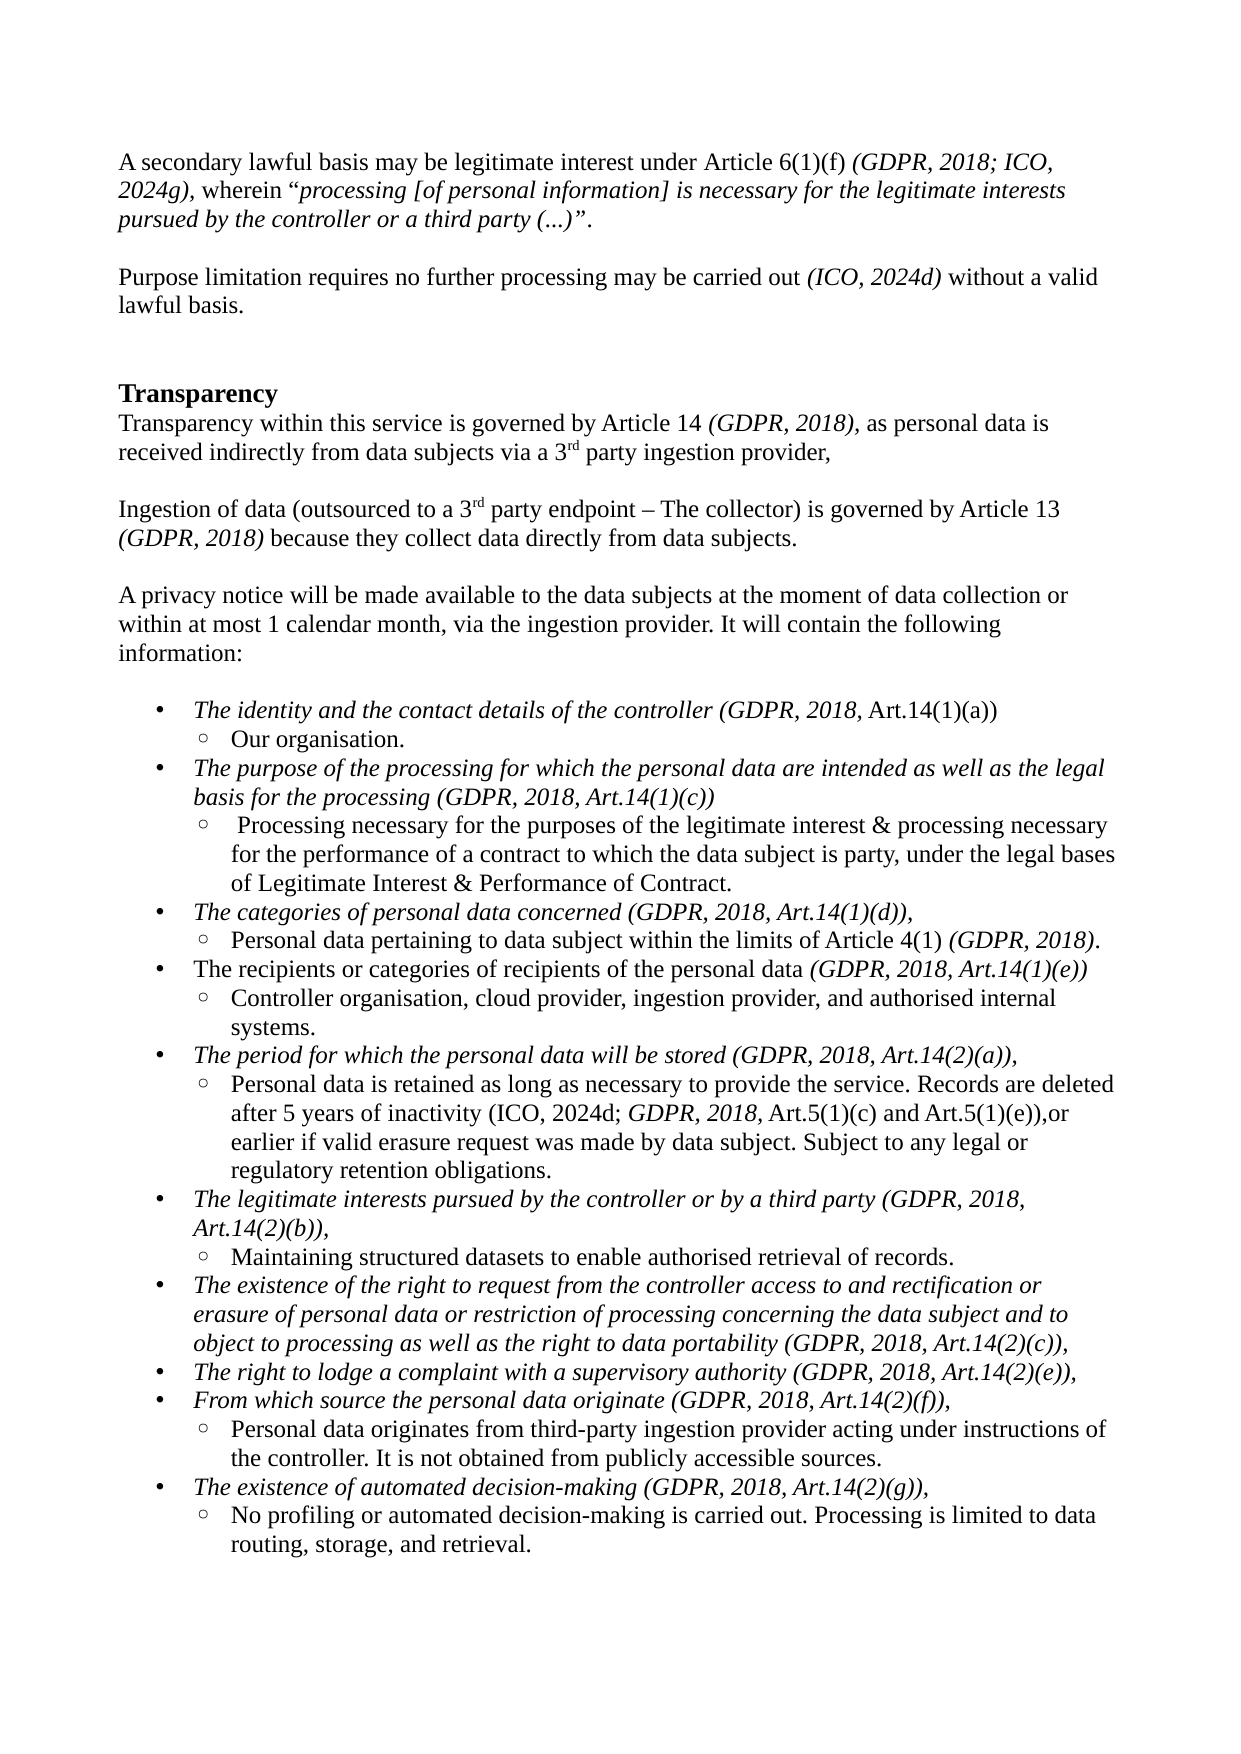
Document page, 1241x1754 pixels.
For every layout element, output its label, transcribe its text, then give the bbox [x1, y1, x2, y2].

text Ingestion of data (outsourced to a 3rd party endpoint – The collector) is governed by Article 13 (GDPR, 2018) because they collect data directly from data subjects. [118, 494, 1122, 552]
list The period for which the personal data will be stored (GDPR, 2018, Art.14(2)(a)), [156, 1041, 1122, 1069]
list The existence of the right to request from the controller access to and rectification or erasure of personal data or restriction of processing concerning the data subject and to object to processing as well as the right to data portability (GDPR, 2018, Art.14(2)(c)), [156, 1271, 1122, 1357]
list Controller organisation, cloud provider, ingestion provider, and authorised internal systems. [193, 983, 1122, 1041]
list Personal data is retained as long as necessary to provide the service. Records are deleted after 5 years of inactivity (ICO, 2024d; GDPR, 2018, Art.5(1)(c) and Art.5(1)(e)),or earlier if valid erasure request was made by data subject. Subject to any legal or regulatory retention obligations. [193, 1069, 1122, 1184]
list The recipients or categories of recipients of the personal data (GDPR, 2018, Art.14(1)(e)) [156, 954, 1122, 983]
text A privacy notice will be made available to the data subjects at the moment of data collection or within at most 1 calendar month, via the ingestion provider. It will contain the following information: [118, 581, 1122, 667]
list Our organisation. [193, 724, 1122, 753]
list The existence of automated decision-making (GDPR, 2018, Art.14(2)(g)), [156, 1472, 1122, 1501]
text Transparency [118, 377, 1122, 408]
list From which source the personal data originate (GDPR, 2018, Art.14(2)(f)), [156, 1386, 1122, 1414]
text Purpose limitation requires no further processing may be carried out (ICO, 2024d) without a valid lawful basis. [118, 262, 1122, 319]
list The right to lodge a complaint with a supervisory authority (GDPR, 2018, Art.14(2)(e)), [156, 1357, 1122, 1386]
list Personal data pertaining to data subject within the limits of Article 4(1) (GDPR, 2018). [193, 926, 1122, 954]
list Maintaining structured datasets to enable authorised retrieval of records. [193, 1242, 1122, 1271]
list Personal data originates from third-party ingestion provider acting under instructions of the controller. It is not obtained from publicly accessible sources. [193, 1414, 1122, 1472]
list Processing necessary for the purposes of the legitimate interest & processing necessary for the performance of a contract to which the data subject is party, under the legal bases of Legitimate Interest & Performance of Contract. [193, 811, 1122, 897]
list The purpose of the processing for which the personal data are intended as well as the legal basis for the processing (GDPR, 2018, Art.14(1)(c)) [156, 753, 1122, 811]
list The identity and the contact details of the controller (GDPR, 2018, Art.14(1)(a)) [156, 696, 1122, 724]
text Transparency within this service is governed by Article 14 (GDPR, 2018), as personal data is received indirectly from data subjects via a 3rd party ingestion provider, [118, 408, 1122, 466]
list The categories of personal data concerned (GDPR, 2018, Art.14(1)(d)), [156, 897, 1122, 926]
list No profiling or automated decision-making is carried out. Processing is limited to data routing, storage, and retrieval. [193, 1501, 1122, 1558]
list The legitimate interests pursued by the controller or by a third party (GDPR, 2018, Art.14(2)(b)), [156, 1184, 1122, 1242]
text A secondary lawful basis may be legitimate interest under Article 6(1)(f) (GDPR, 2018; ICO, 2024g), wherein “processing [of personal information] is necessary for the legitimate interests pursued by the controller or a third party (...)”. [118, 147, 1122, 233]
